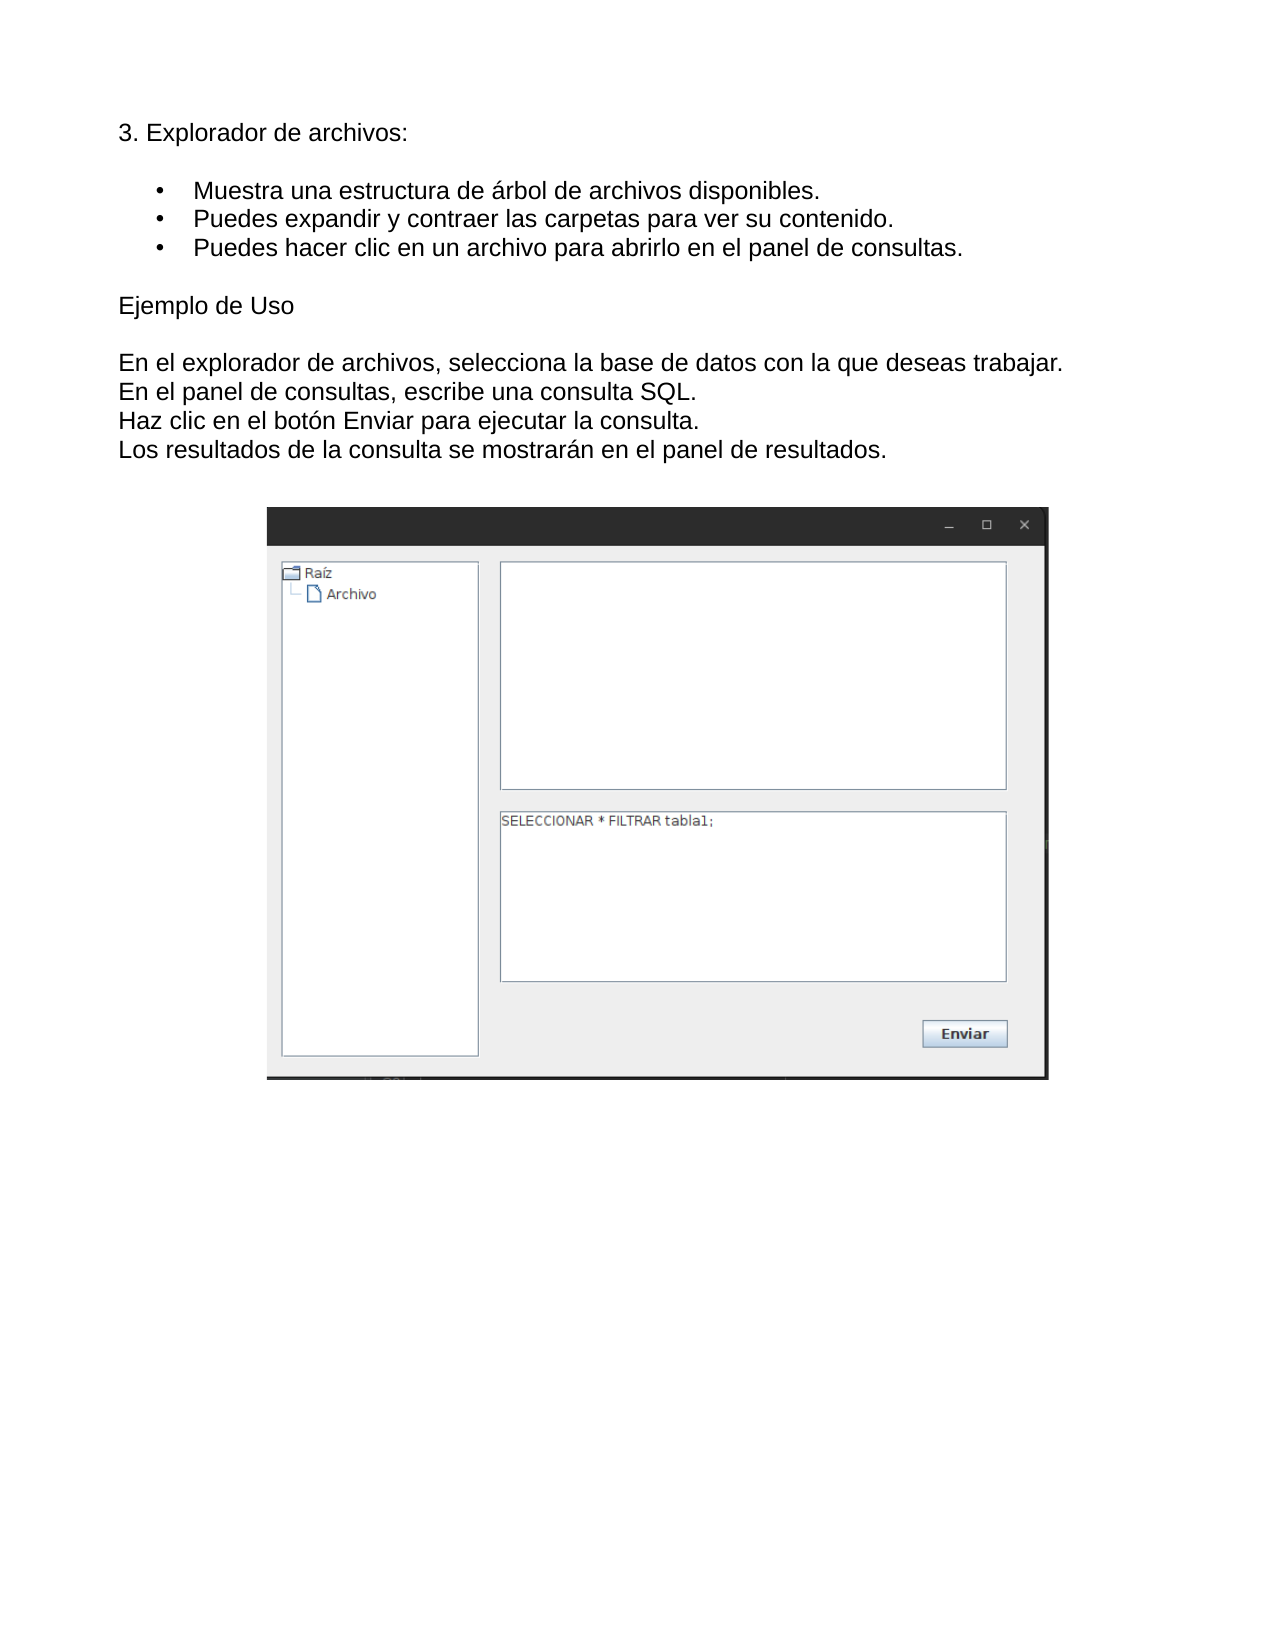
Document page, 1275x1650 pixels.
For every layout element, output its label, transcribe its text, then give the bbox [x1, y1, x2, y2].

text En el explorador de archivos, selecciona la base de datos con la que deseas trabajar. [118, 348, 1157, 377]
text Haz clic en el botón Enviar para ejecutar la consulta. [118, 406, 1157, 435]
picture [266, 507, 1049, 1080]
list Puedes hacer clic en un archivo para abrirlo en el panel de consultas. [156, 233, 1157, 262]
list Muestra una estructura de árbol de archivos disponibles. [156, 176, 1157, 204]
text En el panel de consultas, escribe una consulta SQL. [118, 377, 1157, 406]
text Ejemplo de Uso [118, 291, 1157, 320]
text Los resultados de la consulta se mostrarán en el panel de resultados. [118, 435, 1157, 463]
text 3. Explorador de archivos: [118, 118, 1157, 147]
list Puedes expandir y contraer las carpetas para ver su contenido. [156, 204, 1157, 233]
